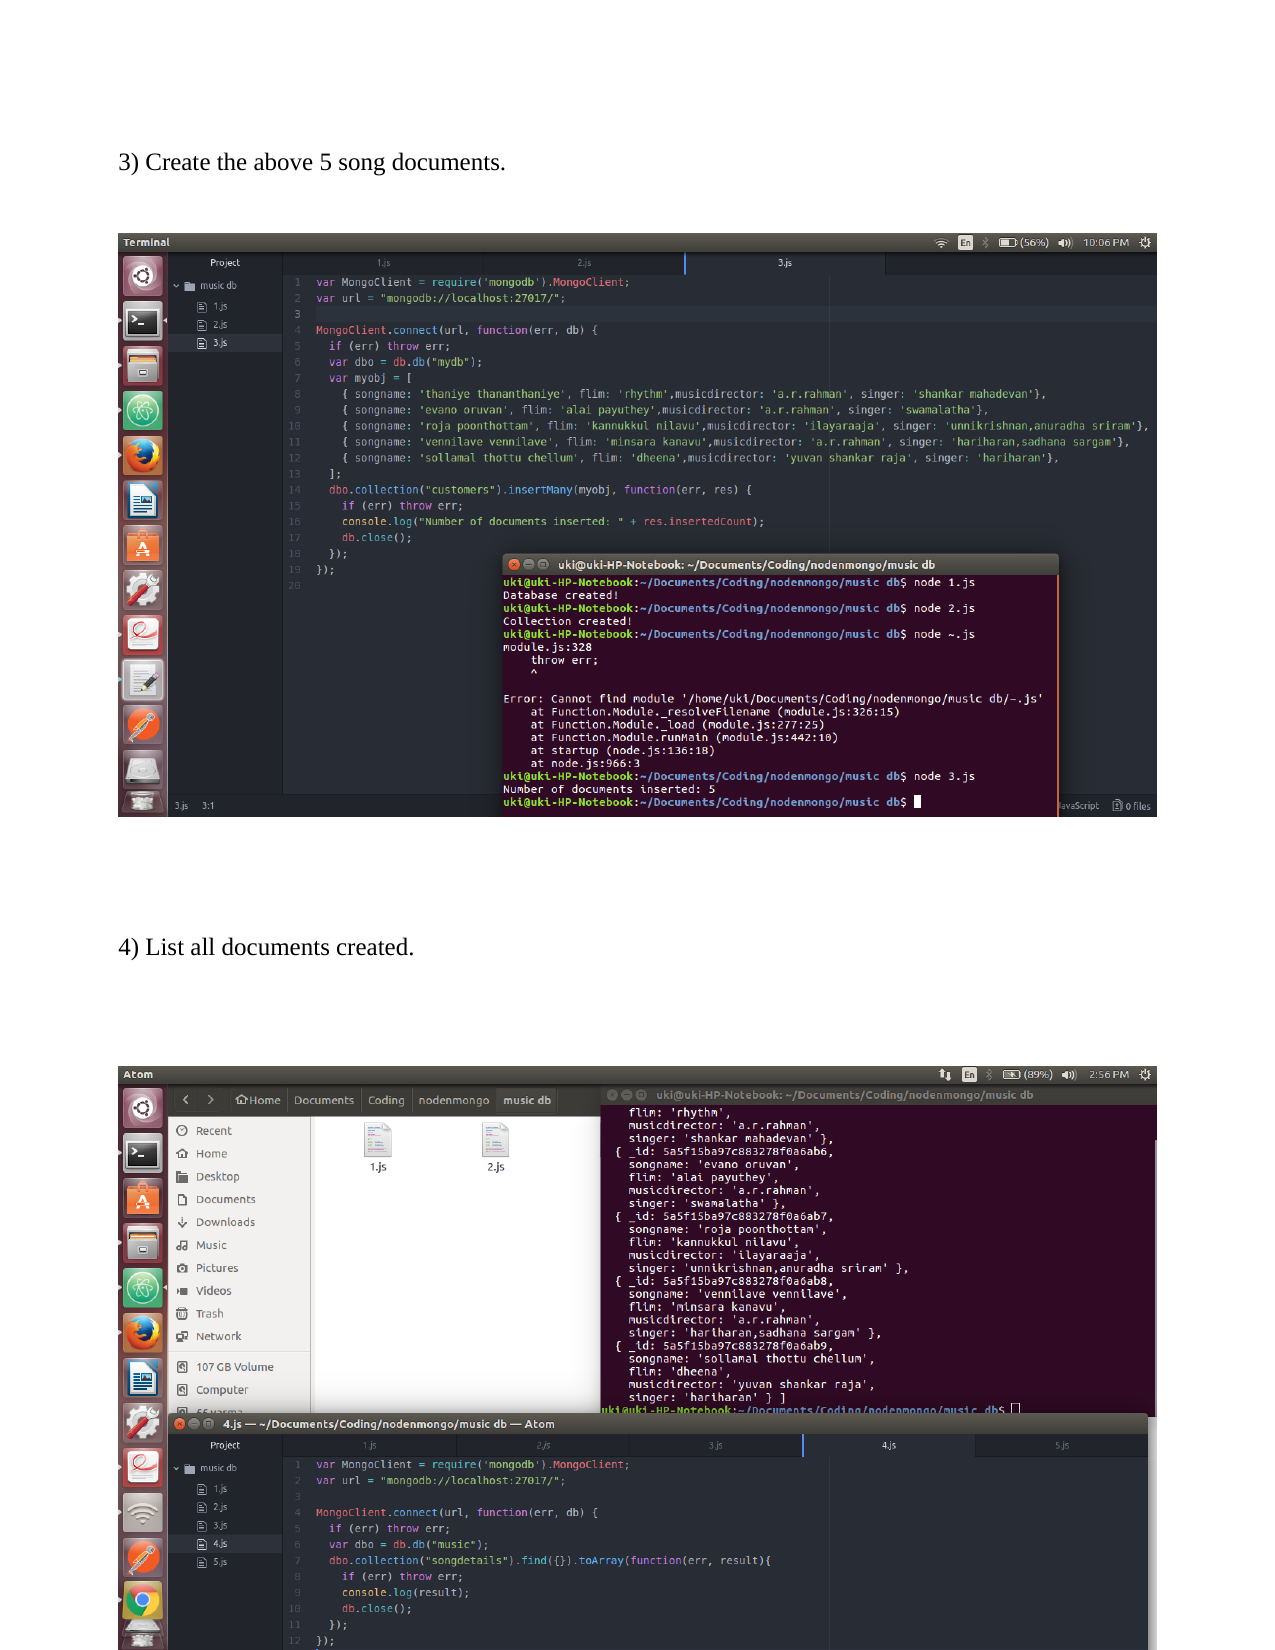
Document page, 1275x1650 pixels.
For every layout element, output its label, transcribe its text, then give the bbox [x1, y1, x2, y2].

picture [118, 233, 1157, 817]
text 4) List all documents created. [118, 932, 1157, 961]
text 3) Create the above 5 song documents. [118, 147, 1157, 176]
picture [118, 1066, 1157, 1650]
